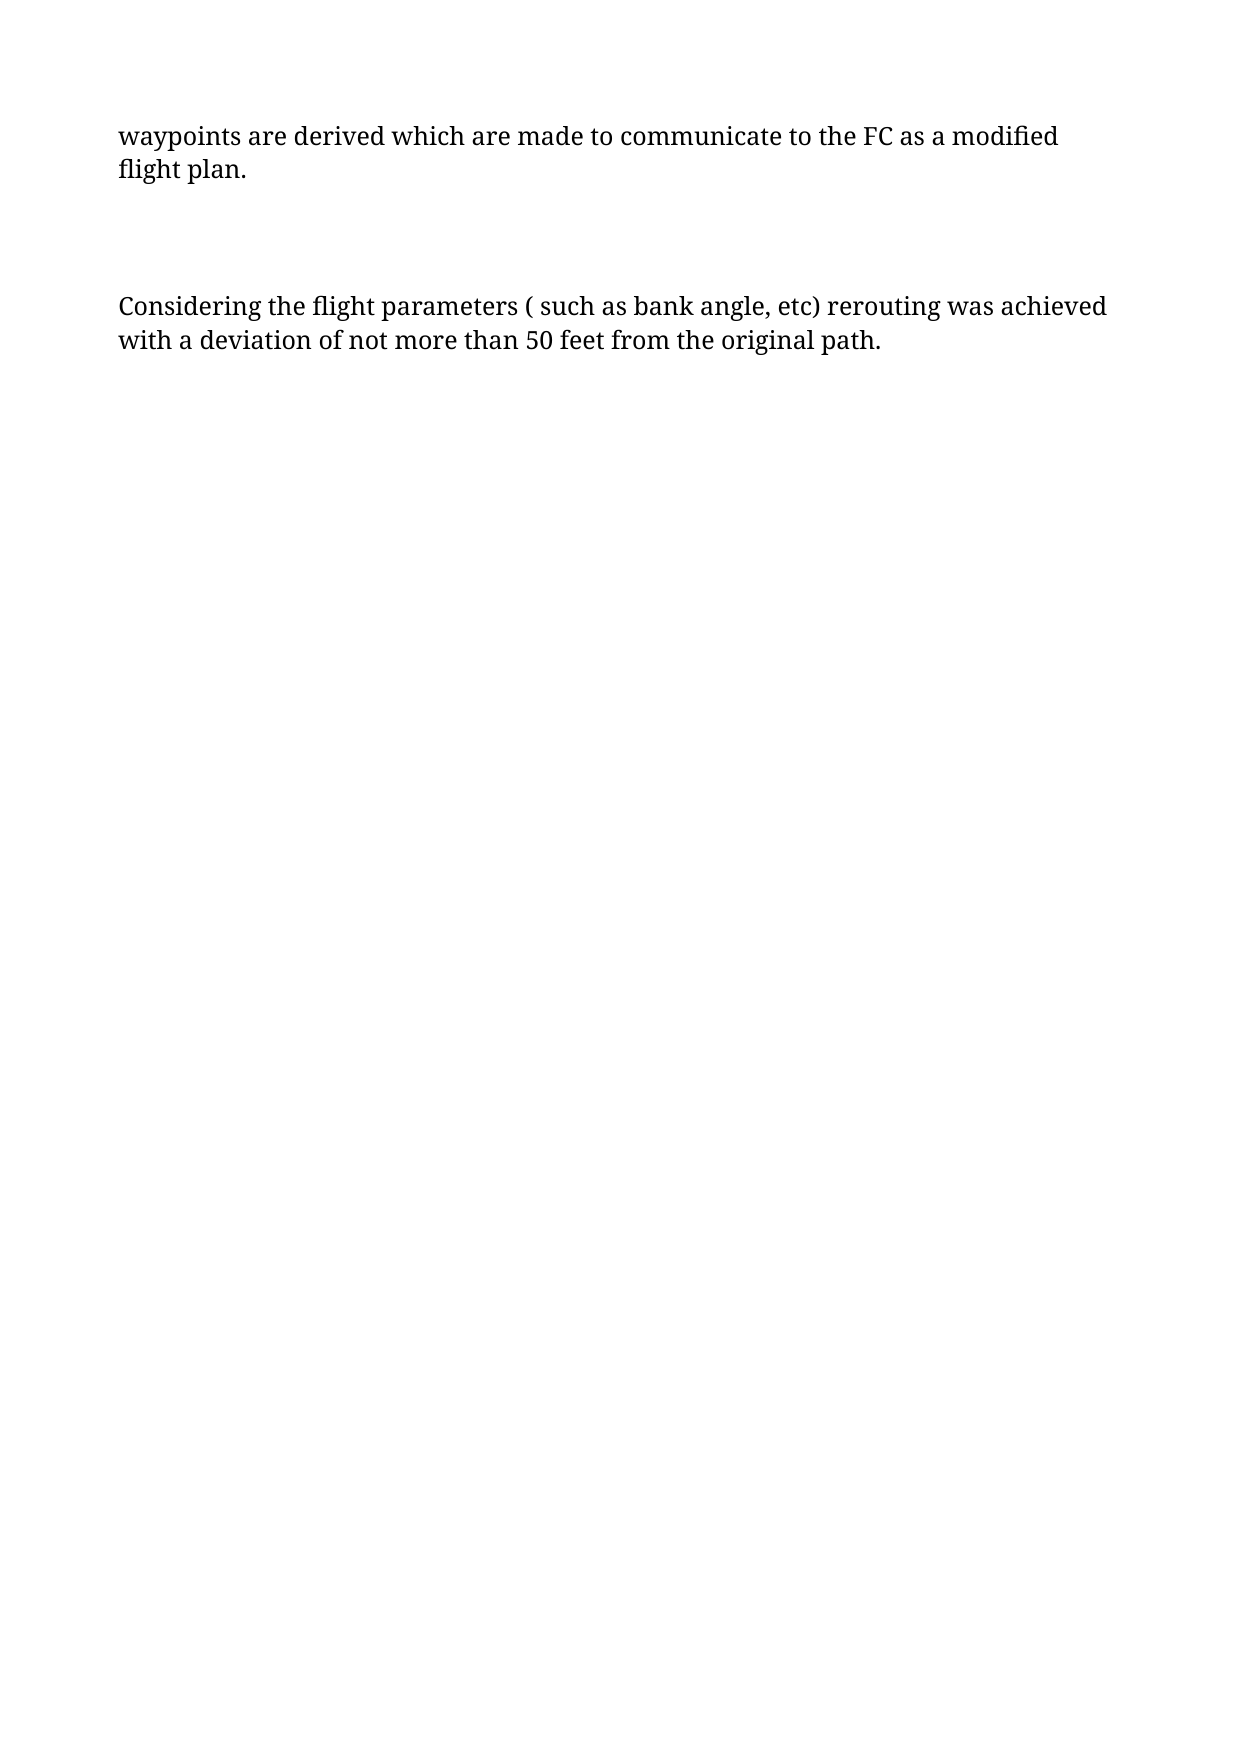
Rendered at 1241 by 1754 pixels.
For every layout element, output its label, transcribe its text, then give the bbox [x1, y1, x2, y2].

text waypoints are derived which are made to communicate to the FC as a modified flight plan. [118, 118, 1122, 186]
text Considering the flight parameters ( such as bank angle, etc) rerouting was achieved with a deviation of not more than 50 feet from the original path. [118, 288, 1122, 357]
